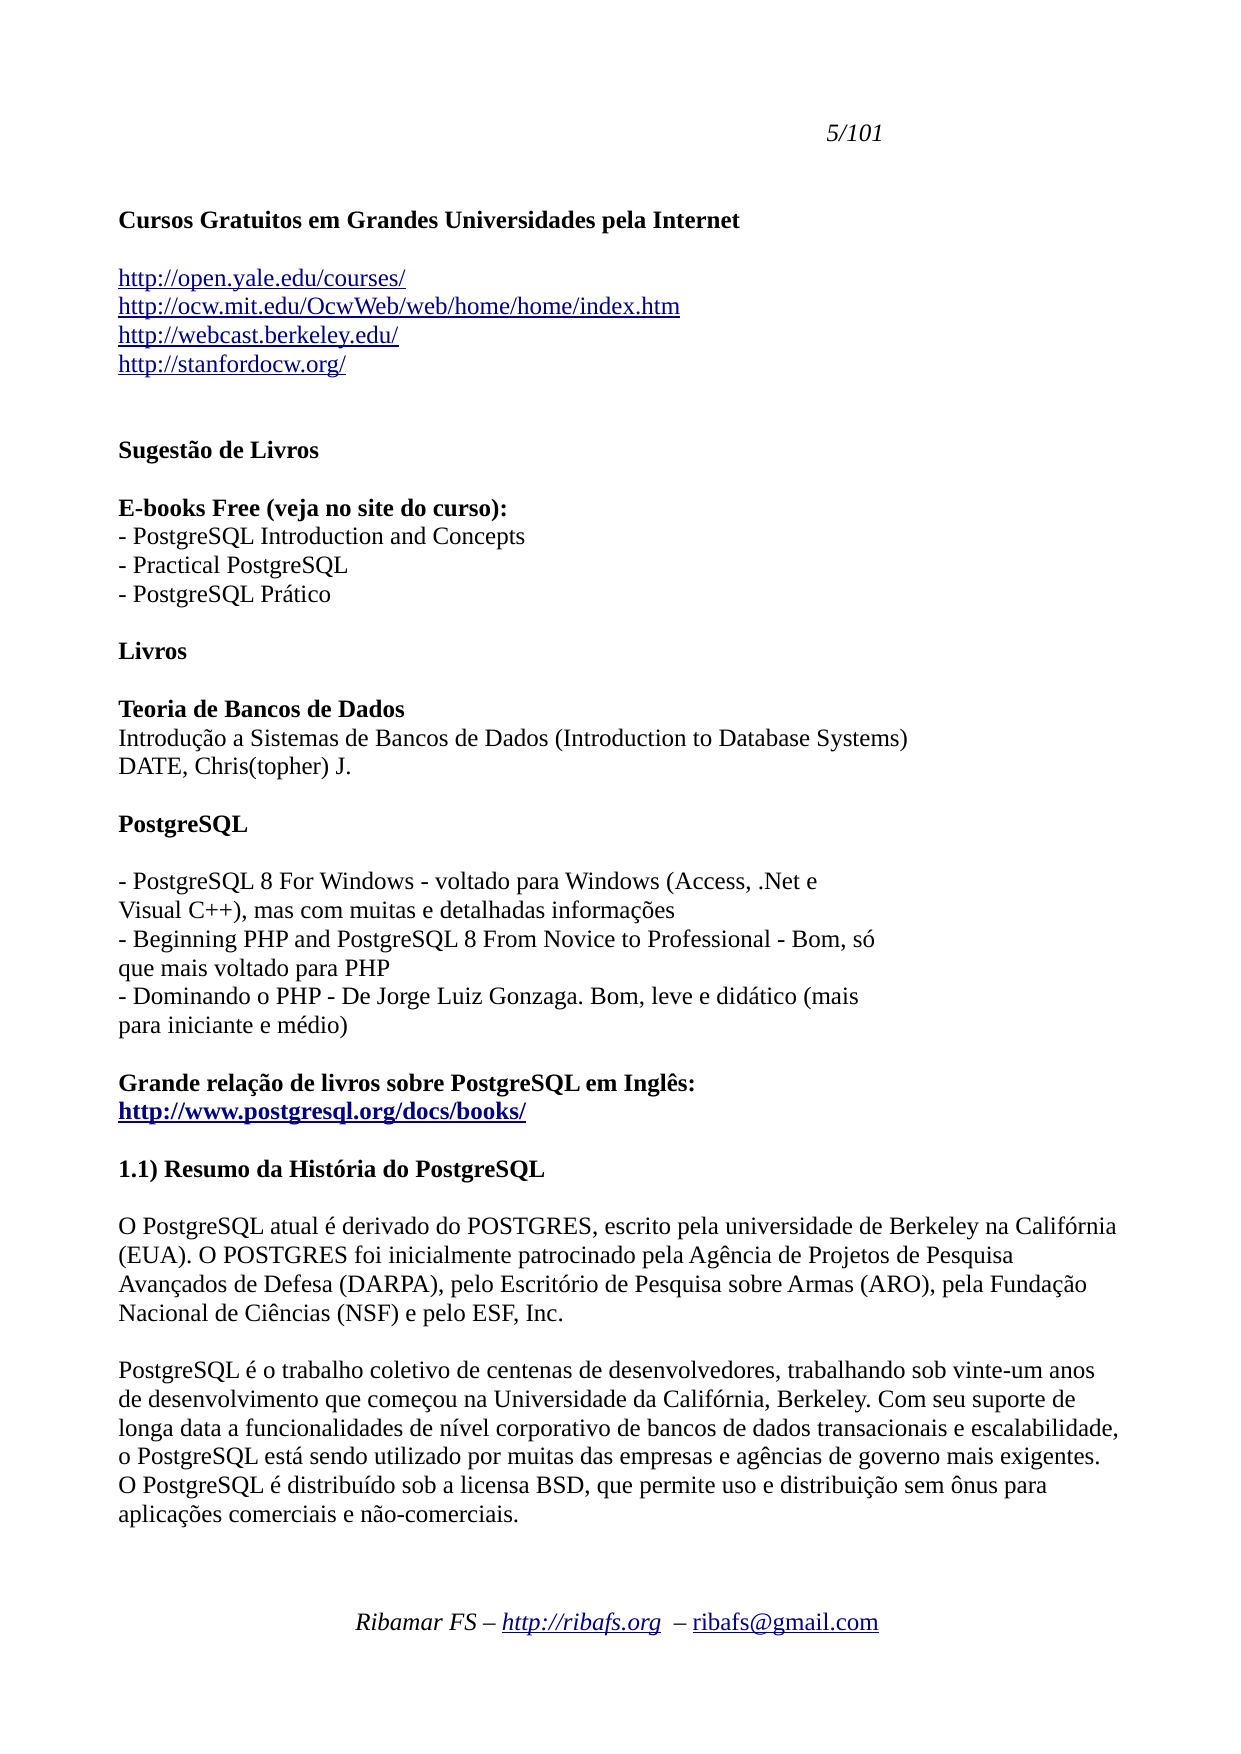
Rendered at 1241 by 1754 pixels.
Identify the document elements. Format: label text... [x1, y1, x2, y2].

text http://www.postgresql.org/docs/books/ [118, 1096, 1122, 1125]
text E-books Free (veja no site do curso): [118, 493, 1122, 521]
text Sugestão de Livros [118, 435, 1122, 464]
text que mais voltado para PHP [118, 953, 1122, 981]
text O PostgreSQL atual é derivado do POSTGRES, escrito pela universidade de Berkeley na Califórnia (EUA). O POSTGRES foi inicialmente patrocinado pela Agência de Projetos de Pesquisa Avançados de Defesa (DARPA), pelo Escritório de Pesquisa sobre Armas (ARO), pela Fundação Nacional de Ciências (NSF) e pelo ESF, Inc. [118, 1211, 1122, 1326]
text http://ocw.mit.edu/OcwWeb/web/home/home/index.htm [118, 291, 1122, 320]
text http://stanfordocw.org/ [118, 349, 1122, 378]
text Livros [118, 636, 1122, 665]
text para iniciante e médio) [118, 1010, 1122, 1039]
text Teoria de Bancos de Dados [118, 694, 1122, 723]
text Introdução a Sistemas de Bancos de Dados (Introduction to Database Systems) [118, 723, 1122, 751]
text PostgreSQL é o trabalho coletivo de centenas de desenvolvedores, trabalhando sob vinte-um anos de desenvolvimento que começou na Universidade da Califórnia, Berkeley. Com seu suporte de longa data a funcionalidades de nível corporativo de bancos de dados transacionais e escalabilidade, o PostgreSQL está sendo utilizado por muitas das empresas e agências de governo mais exigentes. O PostgreSQL é distribuído sob a licensa BSD, que permite uso e distribuição sem ônus para aplicações comerciais e não-comerciais. [118, 1355, 1122, 1528]
text Visual C++), mas com muitas e detalhadas informações [118, 895, 1122, 924]
text - PostgreSQL Prático [118, 579, 1122, 608]
text - Beginning PHP and PostgreSQL 8 From Novice to Professional - Bom, só [118, 924, 1122, 953]
text http://open.yale.edu/courses/ [118, 263, 1122, 291]
text 1.1) Resumo da História do PostgreSQL [118, 1154, 1122, 1183]
text - PostgreSQL 8 For Windows - voltado para Windows (Access, .Net e [118, 866, 1122, 895]
text Cursos Gratuitos em Grandes Universidades pela Internet [118, 205, 1122, 234]
text DATE, Chris(topher) J. [118, 751, 1122, 780]
text - Practical PostgreSQL [118, 550, 1122, 579]
text - PostgreSQL Introduction and Concepts [118, 521, 1122, 550]
text - Dominando o PHP - De Jorge Luiz Gonzaga. Bom, leve e didático (mais [118, 981, 1122, 1010]
text PostgreSQL [118, 809, 1122, 838]
text Grande relação de livros sobre PostgreSQL em Inglês: [118, 1068, 1122, 1096]
text http://webcast.berkeley.edu/ [118, 320, 1122, 349]
